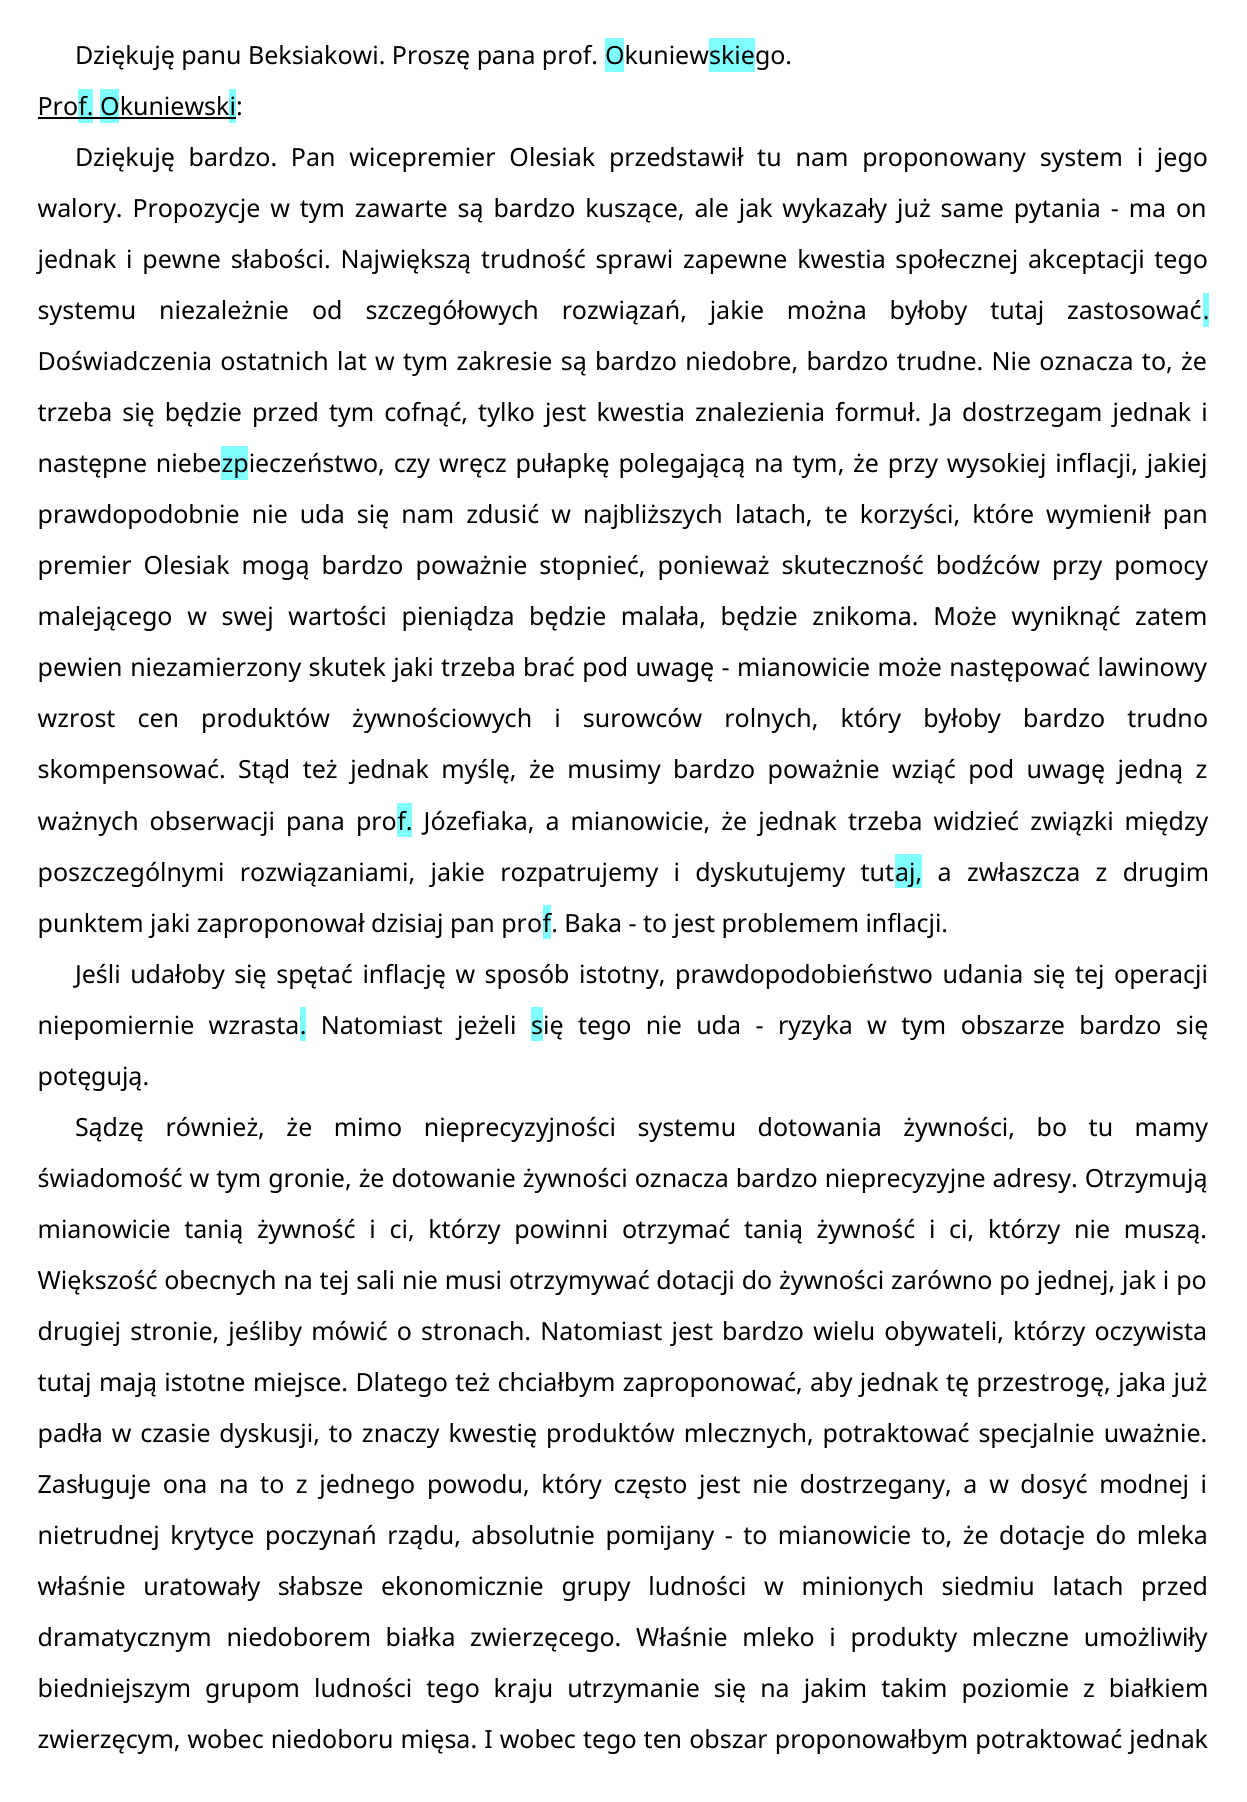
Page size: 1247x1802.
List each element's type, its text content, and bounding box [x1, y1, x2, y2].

text Jeśli udałoby się spętać inflację w sposób istotny, prawdopodobieństwo udania się tej operacji niepomiernie wzrasta. Natomiast jeżeli się tego nie uda - ryzyka w tym obszarze bardzo się potęgują. [37, 956, 1209, 1092]
text Sądzę również, że mimo nieprecyzyjności systemu dotowania żywności, bo tu mamy świadomość w tym gronie, że dotowanie żywności oznacza bardzo nieprecyzyjne adresy. Otrzymują mianowicie tanią żywność i ci, którzy powinni otrzymać tanią żywność i ci, którzy nie muszą. Większość obecnych na tej sali nie musi otrzymywać dotacji do żywności zarówno po jednej, jak i po drugiej stronie, jeśliby mówić o stronach. Natomiast jest bardzo wielu obywateli, którzy oczywista tutaj mają istotne miejsce. Dlatego też chciałbym zaproponować, aby jednak tę przestrogę, jaka już padła w czasie dyskusji, to znaczy kwestię produktów mlecznych, potraktować specjalnie uważnie. Zasługuje ona na to z jednego powodu, który często jest nie dostrzegany, a w dosyć modnej i nietrudnej krytyce poczynań rządu, absolutnie pomijany - to mianowicie to, że dotacje do mleka właśnie uratowały słabsze ekonomicznie grupy ludności w minionych siedmiu latach przed dramatycznym niedoborem białka zwierzęcego. Właśnie mleko i produkty mleczne umożliwiły biedniejszym grupom ludności tego kraju utrzymanie się na jakim takim poziomie z białkiem zwierzęcym, wobec niedoboru mięsa. I wobec tego ten obszar proponowałbym potraktować jednak [37, 1109, 1209, 1756]
text Dziękuję bardzo. Pan wicepremier Olesiak przedstawił tu nam proponowany system i jego walory. Propozycje w tym zawarte są bardzo kuszące, ale jak wykazały już same pytania - ma on jednak i pewne słabości. Największą trudność sprawi zapewne kwestia społecznej akceptacji tego systemu niezależnie od szczegółowych rozwiązań, jakie można byłoby tutaj zastosować. Doświadczenia ostatnich lat w tym zakresie są bardzo niedobre, bardzo trudne. Nie oznacza to, że trzeba się będzie przed tym cofnąć, tylko jest kwestia znalezienia formuł. Ja dostrzegam jednak i następne niebezpieczeństwo, czy wręcz pułapkę polegającą na tym, że przy wysokiej inflacji, jakiej prawdopodobnie nie uda się nam zdusić w najbliższych latach, te korzyści, które wymienił pan premier Olesiak mogą bardzo poważnie stopnieć, ponieważ skuteczność bodźców przy pomocy malejącego w swej wartości pieniądza będzie malała, będzie znikoma. Może wyniknąć zatem pewien niezamierzony skutek jaki trzeba brać pod uwagę - mianowicie może następować lawinowy wzrost cen produktów żywnościowych i surowców rolnych, który byłoby bardzo trudno skompensować. Stąd też jednak myślę, że musimy bardzo poważnie wziąć pod uwagę jedną z ważnych obserwacji pana prof. Józefiaka, a mianowicie, że jednak trzeba widzieć związki między poszczególnymi rozwiązaniami, jakie rozpatrujemy i dyskutujemy tutaj, a zwłaszcza z drugim punktem jaki zaproponował dzisiaj pan prof. Baka - to jest problemem inflacji. [37, 139, 1209, 939]
text Prof. Okuniewski: [37, 88, 1209, 123]
text Dziękuję panu Beksiakowi. Proszę pana prof. Okuniewskiego. [37, 37, 1209, 72]
